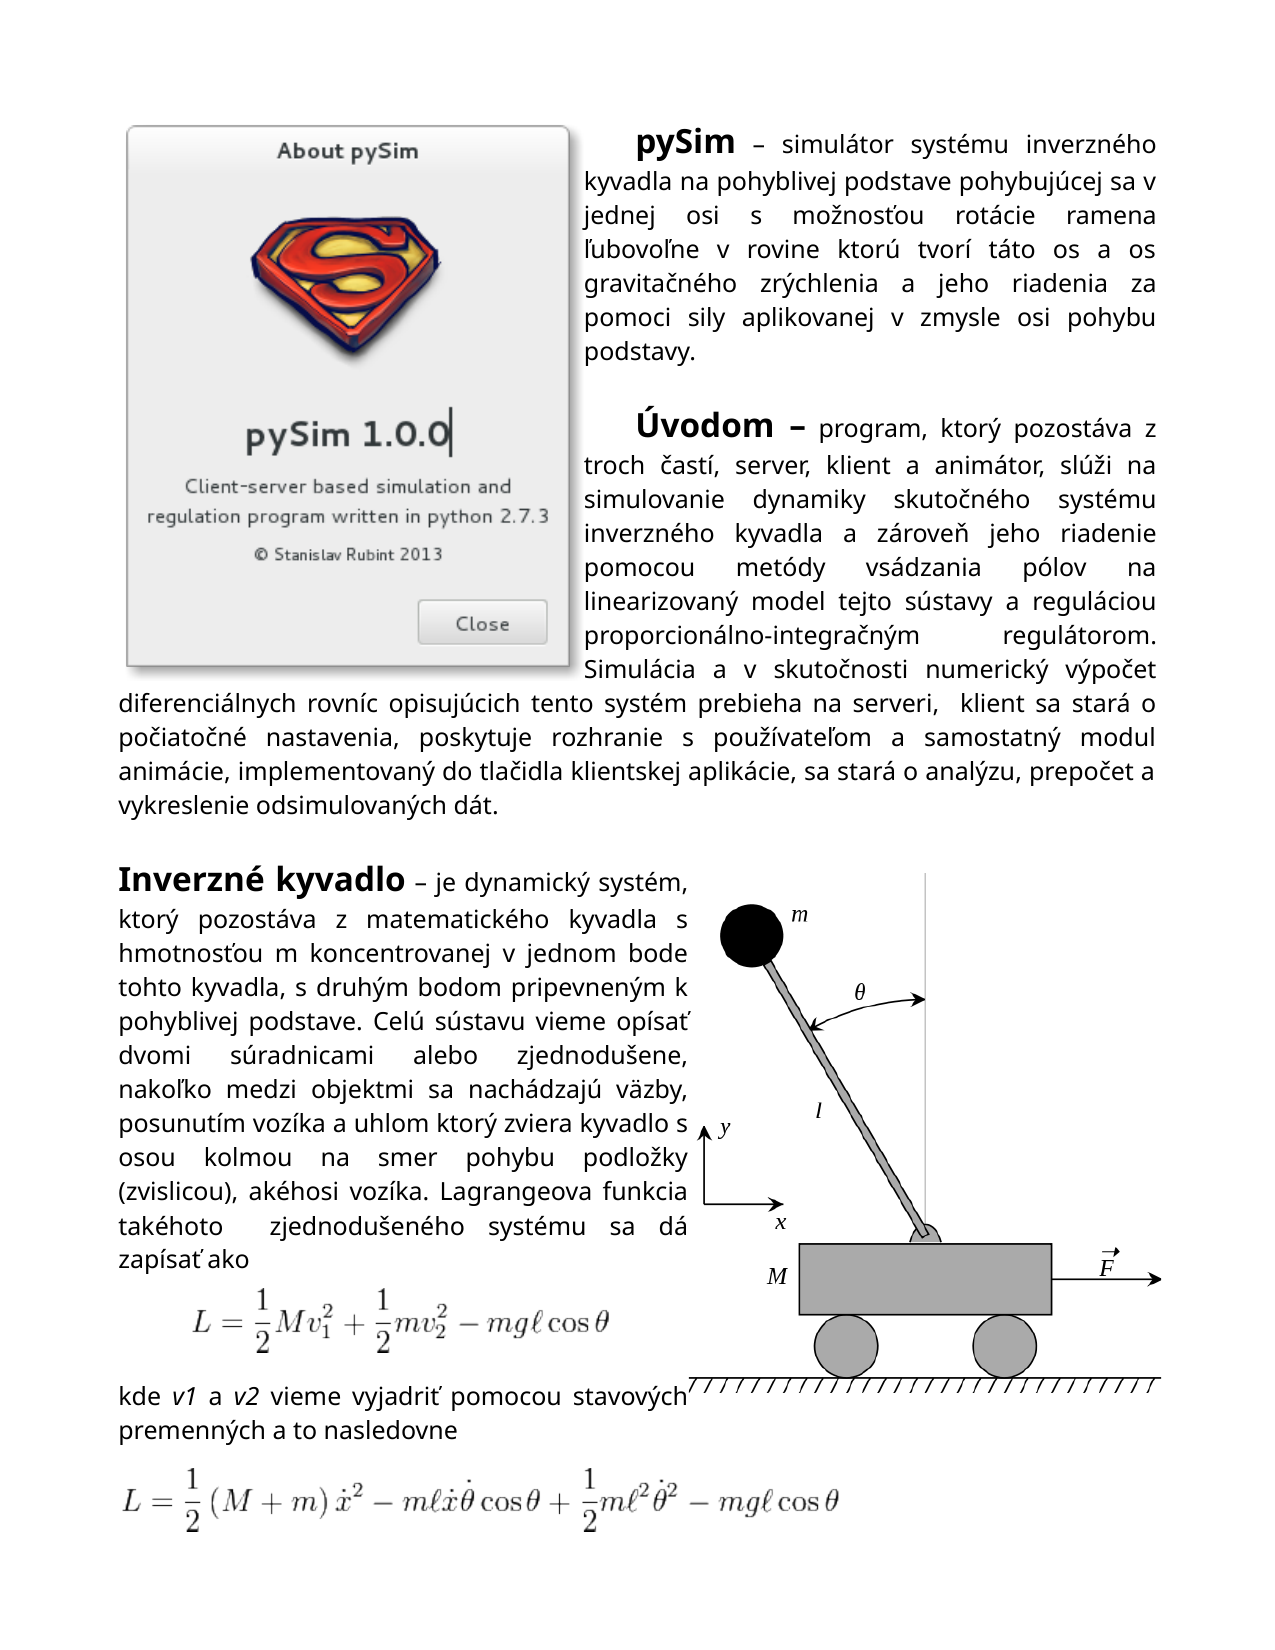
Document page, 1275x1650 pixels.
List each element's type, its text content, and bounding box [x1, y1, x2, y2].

picture [119, 118, 584, 681]
picture [191, 1288, 609, 1353]
text Inverzné kyvadlo – je dynamický systém, ktorý pozostáva z matematického kyvadla s hmotnosťou m koncentrovanej v jednom bode tohto kyvadla, s druhým bodom pripevneným k pohyblivej podstave. Celú sústavu vieme opísať dvomi súradnicami alebo zjednodušene, nakoľko medzi objektmi sa nachádzajú väzby, posunutím vozíka a uhlom ktorý zviera kyvadlo s osou kolmou na smer pohybu podložky (zvislicou), akéhosi vozíka. Lagrangeova funkcia takéhoto zjednodušeného systému sa dá zapísať ako [118, 856, 1157, 1276]
picture [688, 873, 1162, 1393]
text pySim – simulátor systému inverzného kyvadla na pohyblivej podstave pohybujúcej sa v jednej osi s možnosťou rotácie ramena ľubovoľne v rovine ktorú tvorí táto os a os gravitačného zrýchlenia a jeho riadenia za pomoci sily aplikovanej v zmysle osi pohybu podstavy. [584, 118, 1157, 368]
picture [121, 1468, 839, 1532]
text Úvodom – program, ktorý pozostáva z troch častí, server, klient a animátor, slúži na simulovanie dynamiky skutočného systému inverzného kyvadla a zároveň jeho riadenie pomocou metódy vsádzania pólov na linearizovaný model tejto sústavy a reguláciou proporcionálno-integračným regulátorom. Simulácia a v skutočnosti numerický výpočet diferenciálnych rovníc opisujúcich tento systém prebieha na serveri, klient sa stará o počiatočné nastavenia, poskytuje rozhranie s používateľom a samostatný modul animácie, implementovaný do tlačidla klientskej aplikácie, sa stará o analýzu, prepočet a vykreslenie odsimulovaných dát. [118, 402, 1157, 822]
text kde v1 a v2 vieme vyjadriť pomocou stavových premenných a to nasledovne [118, 1378, 1157, 1447]
